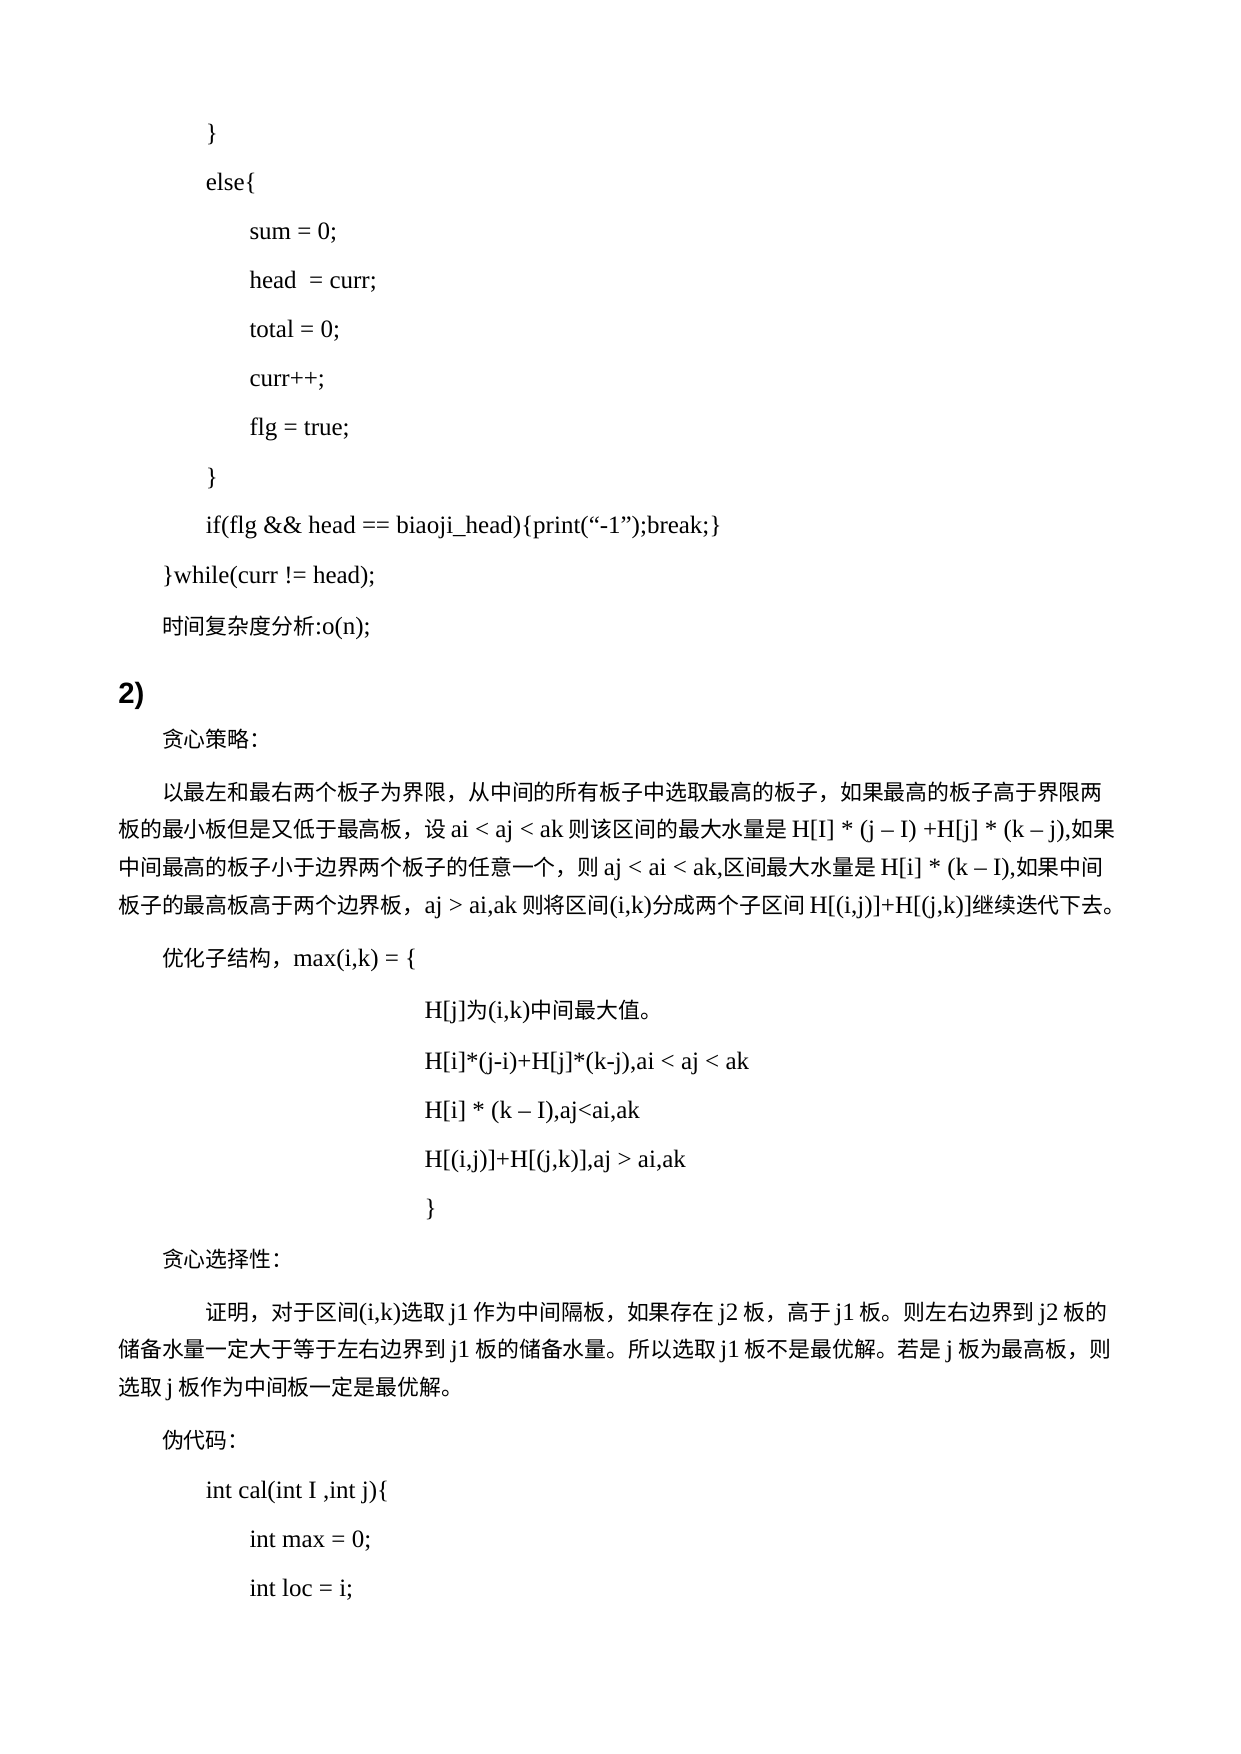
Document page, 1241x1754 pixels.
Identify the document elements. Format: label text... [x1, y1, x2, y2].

text } [118, 1193, 1122, 1222]
text 以最左和最右两个板子为界限，从中间的所有板子中选取最高的板子，如果最高的板子高于界限两板的最小板但是又低于最高板，设ai < aj < ak则该区间的最大水量是H[I] * (j – I) +H[j] * (k – j),如果中间最高的板子小于边界两个板子的任意一个，则aj < ai < ak,区间最大水量是H[i] * (k – I),如果中间板子的最高板高于两个边界板，aj > ai,ak则将区间(i,k)分成两个子区间H[(i,j)]+H[(j,k)]继续迭代下去。 [118, 774, 1122, 920]
text H[i] * (k – I),aj<ai,ak [118, 1095, 1122, 1124]
text 伪代码： [118, 1423, 1122, 1454]
text sum = 0; [118, 216, 1122, 245]
text 优化子结构，max(i,k) = { [118, 941, 1122, 972]
text } [118, 118, 1122, 147]
text }while(curr != head); [118, 560, 1122, 588]
text int loc = i; [118, 1573, 1122, 1602]
text total = 0; [118, 314, 1122, 343]
text 证明，对于区间(i,k)选取j1作为中间隔板，如果存在j2板，高于j1板。则左右边界到j2板的储备水量一定大于等于左右边界到j1板的储备水量。所以选取j1板不是最优解。若是j板为最高板，则选取j板作为中间板一定是最优解。 [118, 1294, 1122, 1402]
text 贪心选择性： [118, 1242, 1122, 1274]
subtitle 2) [118, 676, 1122, 709]
text curr++; [118, 363, 1122, 392]
text H[i]*(j-i)+H[j]*(k-j),ai < aj < ak [118, 1046, 1122, 1074]
text else{ [118, 167, 1122, 196]
text flg = true; [118, 412, 1122, 441]
text 贪心策略： [118, 722, 1122, 754]
text H[(i,j)]+H[(j,k)],aj > ai,ak [118, 1144, 1122, 1173]
text } [118, 462, 1122, 490]
text int cal(int I ,int j){ [118, 1475, 1122, 1504]
text if(flg && head == biaoji_head){print(“-1”);break;} [118, 511, 1122, 539]
text head = curr; [118, 265, 1122, 294]
text H[j]为(i,k)中间最大值。 [118, 993, 1122, 1025]
text 时间复杂度分析:o(n); [118, 609, 1122, 640]
text int max = 0; [118, 1524, 1122, 1553]
